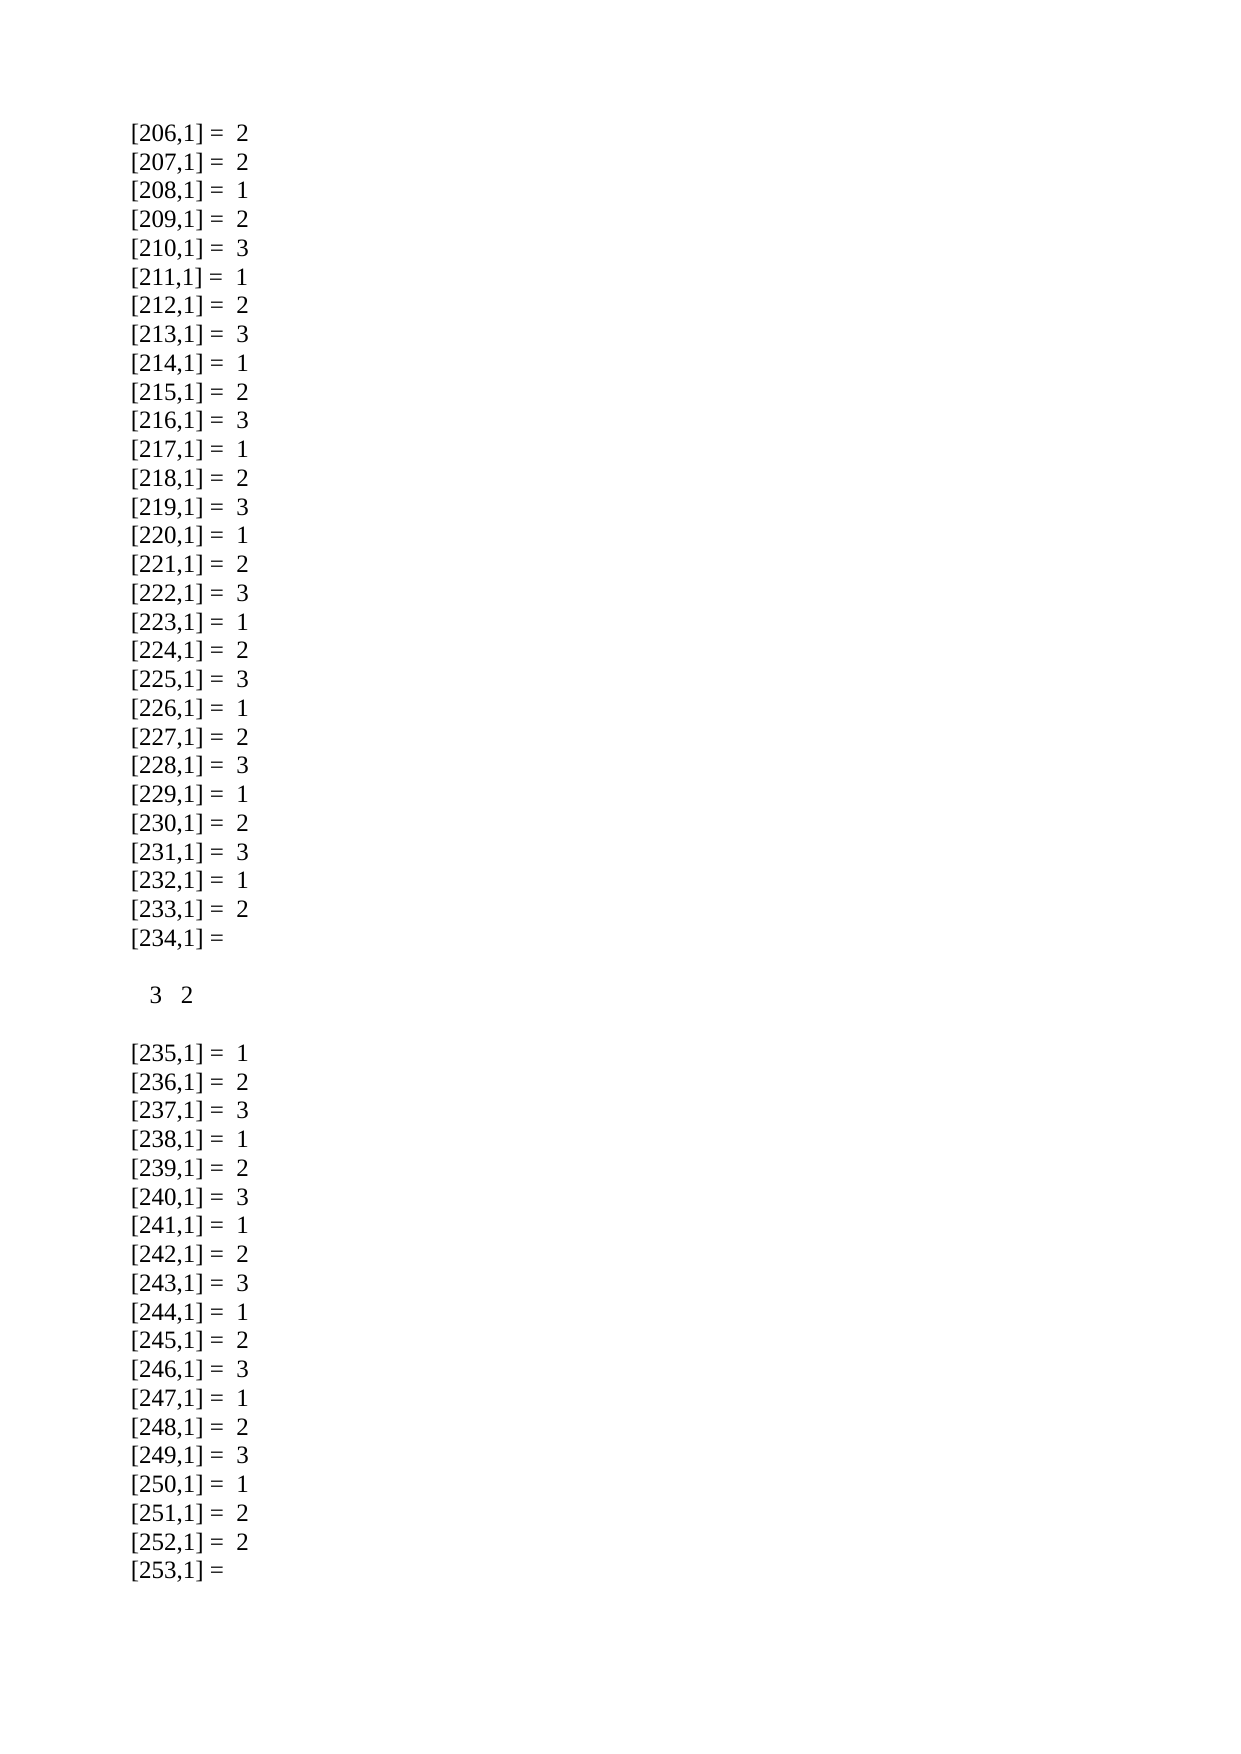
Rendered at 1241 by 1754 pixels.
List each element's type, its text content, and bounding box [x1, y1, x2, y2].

text [242,1] = 2 [118, 1239, 1122, 1268]
text [249,1] = 3 [118, 1441, 1122, 1469]
text [240,1] = 3 [118, 1182, 1122, 1211]
text [227,1] = 2 [118, 722, 1122, 751]
text [217,1] = 1 [118, 434, 1122, 463]
text [243,1] = 3 [118, 1268, 1122, 1297]
text [214,1] = 1 [118, 348, 1122, 377]
text [239,1] = 2 [118, 1153, 1122, 1182]
text [220,1] = 1 [118, 521, 1122, 549]
text [219,1] = 3 [118, 492, 1122, 521]
text [231,1] = 3 [118, 837, 1122, 866]
text [223,1] = 1 [118, 607, 1122, 636]
text [234,1] = [118, 923, 1122, 952]
text [215,1] = 2 [118, 377, 1122, 406]
text [228,1] = 3 [118, 751, 1122, 779]
text [209,1] = 2 [118, 204, 1122, 233]
text [221,1] = 2 [118, 549, 1122, 578]
text [210,1] = 3 [118, 233, 1122, 262]
text [244,1] = 1 [118, 1297, 1122, 1326]
text 3 2 [118, 981, 1122, 1009]
text [222,1] = 3 [118, 578, 1122, 607]
text [206,1] = 2 [118, 118, 1122, 147]
text [238,1] = 1 [118, 1124, 1122, 1153]
text [245,1] = 2 [118, 1326, 1122, 1354]
text [236,1] = 2 [118, 1067, 1122, 1096]
text [250,1] = 1 [118, 1469, 1122, 1498]
text [229,1] = 1 [118, 779, 1122, 808]
text [235,1] = 1 [118, 1038, 1122, 1067]
text [225,1] = 3 [118, 664, 1122, 693]
text [224,1] = 2 [118, 636, 1122, 664]
text [251,1] = 2 [118, 1498, 1122, 1527]
text [252,1] = 2 [118, 1527, 1122, 1556]
text [226,1] = 1 [118, 693, 1122, 722]
text [213,1] = 3 [118, 319, 1122, 348]
text [232,1] = 1 [118, 866, 1122, 894]
text [211,1] = 1 [118, 262, 1122, 291]
text [253,1] = [118, 1556, 1122, 1584]
text [218,1] = 2 [118, 463, 1122, 492]
text [212,1] = 2 [118, 291, 1122, 319]
text [241,1] = 1 [118, 1211, 1122, 1239]
text [216,1] = 3 [118, 406, 1122, 434]
text [230,1] = 2 [118, 808, 1122, 837]
text [246,1] = 3 [118, 1354, 1122, 1383]
text [233,1] = 2 [118, 894, 1122, 923]
text [208,1] = 1 [118, 176, 1122, 204]
text [237,1] = 3 [118, 1096, 1122, 1124]
text [247,1] = 1 [118, 1383, 1122, 1412]
text [248,1] = 2 [118, 1412, 1122, 1441]
text [207,1] = 2 [118, 147, 1122, 176]
